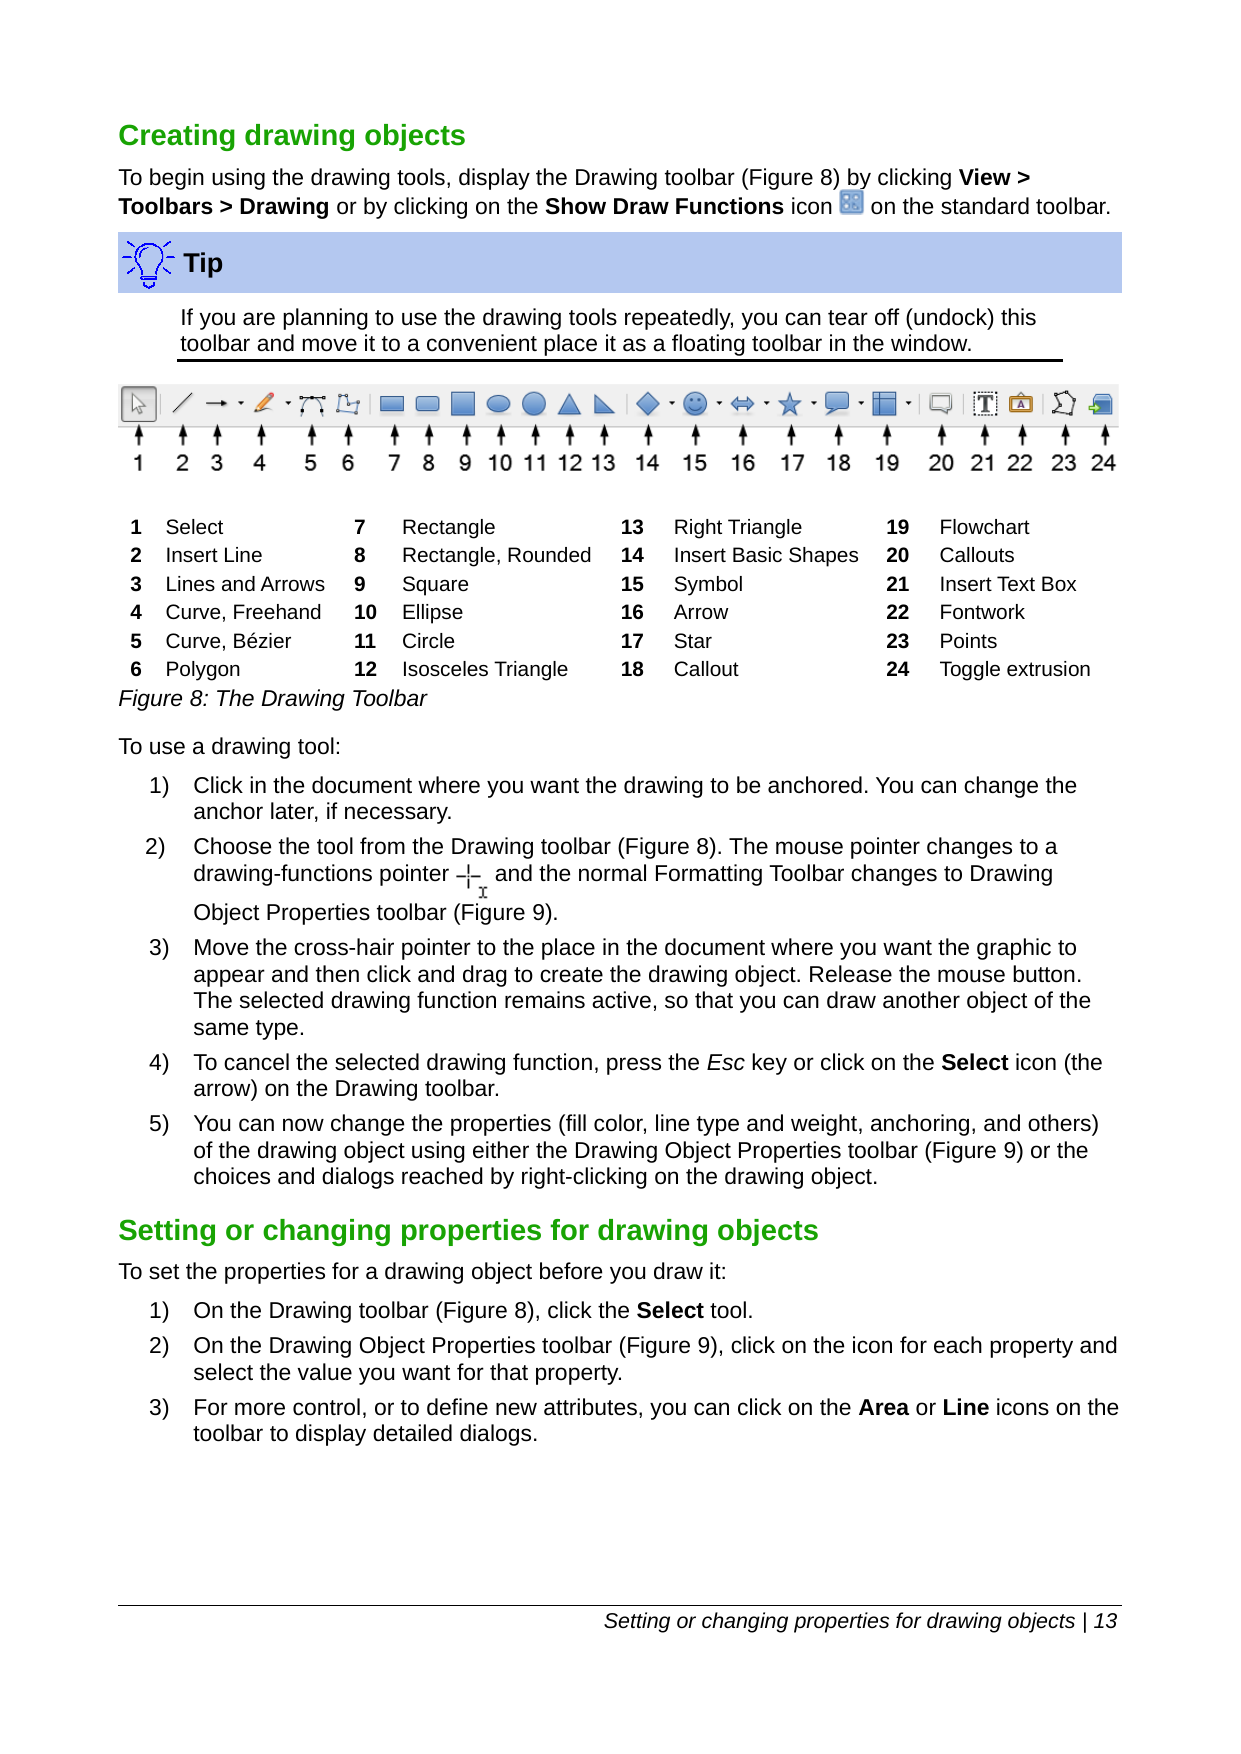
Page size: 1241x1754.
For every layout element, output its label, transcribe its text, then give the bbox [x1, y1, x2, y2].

table_cell Rectangle, Rounded [390, 543, 609, 572]
list To cancel the selected drawing function, press the Esc key or click on the Select icon (the arrow) on the Drawing toolbar. [169, 1049, 1122, 1101]
table_cell 19 [874, 515, 927, 543]
table_cell 15 [609, 572, 662, 600]
table_cell Points [928, 629, 1121, 657]
picture [839, 189, 865, 215]
table_cell Ellipse [390, 600, 609, 628]
table_cell 24 [874, 657, 927, 685]
table_cell 7 [342, 515, 390, 543]
table_cell 17 [609, 629, 662, 657]
list Choose the tool from the Drawing toolbar (Figure 8). The mouse pointer changes to a drawing-functions pointer and the normal Formatting Toolbar changes to Drawing Object Properties toolbar (Figure 9). [165, 833, 1122, 926]
table_cell 10 [342, 600, 390, 628]
table_cell Circle [390, 629, 609, 657]
table_cell Arrow [662, 600, 874, 628]
table_cell 12 [342, 657, 390, 685]
table_cell Select [154, 515, 342, 543]
table_cell 6 [118, 657, 153, 685]
picture [118, 382, 1122, 474]
table_cell 20 [874, 543, 927, 572]
table_cell Lines and Arrows [154, 572, 342, 600]
table_cell Insert Text Box [928, 572, 1121, 600]
list For more control, or to define new attributes, you can click on the Area or Line icons on the toolbar to display detailed dialogs. [169, 1394, 1122, 1447]
table_cell 1 [118, 515, 153, 543]
picture [455, 863, 489, 900]
text If you are planning to use the drawing tools repeatedly, you can tear off (undock) this toolbar and move it to a convenient place it as a floating toolbar in the window. [177, 301, 1063, 359]
table_cell 14 [609, 543, 662, 572]
table_cell Rectangle [390, 515, 609, 543]
table_cell 21 [874, 572, 927, 600]
table_cell Insert Basic Shapes [662, 543, 874, 572]
table_cell Callouts [928, 543, 1121, 572]
table_cell Star [662, 629, 874, 657]
list To set the properties for a drawing object before you draw it: [118, 1258, 1122, 1284]
table_cell 18 [609, 657, 662, 685]
picture [119, 233, 179, 293]
list You can now change the properties (fill color, line type and weight, anchoring, and others) of the drawing object using either the Drawing Object Properties toolbar (Figure 9) or the choices and dialogs reached by right-clicking on the drawing object. [169, 1110, 1122, 1189]
table_cell Insert Line [154, 543, 342, 572]
table_cell 8 [342, 543, 390, 572]
table_cell Square [390, 572, 609, 600]
table_cell Curve, Bézier [154, 629, 342, 657]
table_cell Callout [662, 657, 874, 685]
table_cell Symbol [662, 572, 874, 600]
table_cell 23 [874, 629, 927, 657]
table_cell 22 [874, 600, 927, 628]
list On the Drawing Object Properties toolbar (Figure 9), click on the icon for each property and select the value you want for that property. [169, 1332, 1122, 1385]
subtitle Tip [118, 232, 1122, 293]
table_cell Flowchart [928, 515, 1121, 543]
table_cell Curve, Freehand [154, 600, 342, 628]
list Move the cross-hair pointer to the place in the document where you want the graphic to appear and then click and drag to create the drawing object. Release the mouse button. The selected drawing function remains active, so that you can draw another object of the same type. [169, 934, 1122, 1040]
list To use a drawing tool: [118, 733, 1122, 759]
table_cell Isosceles Triangle [390, 657, 609, 685]
table_cell 5 [118, 629, 153, 657]
subtitle Creating drawing objects [118, 118, 1122, 152]
table_cell Polygon [154, 657, 342, 685]
text To begin using the drawing tools, display the Drawing toolbar (Figure 8) by clicking View > Toolbars > Drawing or by clicking on the Show Draw Functions icon on the standard toolbar. [118, 163, 1122, 220]
table_cell 2 [118, 543, 153, 572]
list On the Drawing toolbar (Figure 8), click the Select tool. [169, 1297, 1122, 1323]
table_cell Right Triangle [662, 515, 874, 543]
table_cell Figure 8: The Drawing Toolbar [118, 685, 1121, 721]
table_cell 9 [342, 572, 390, 600]
table_cell 11 [342, 629, 390, 657]
list Click in the document where you want the drawing to be anchored. You can change the anchor later, if necessary. [169, 772, 1122, 824]
table_cell 13 [609, 515, 662, 543]
table_header [118, 474, 1121, 515]
subtitle Setting or changing properties for drawing objects [118, 1213, 1122, 1246]
table_cell 16 [609, 600, 662, 628]
table_cell 4 [118, 600, 153, 628]
table_cell 3 [118, 572, 153, 600]
table_cell Fontwork [928, 600, 1121, 628]
table_cell Toggle extrusion [928, 657, 1121, 685]
